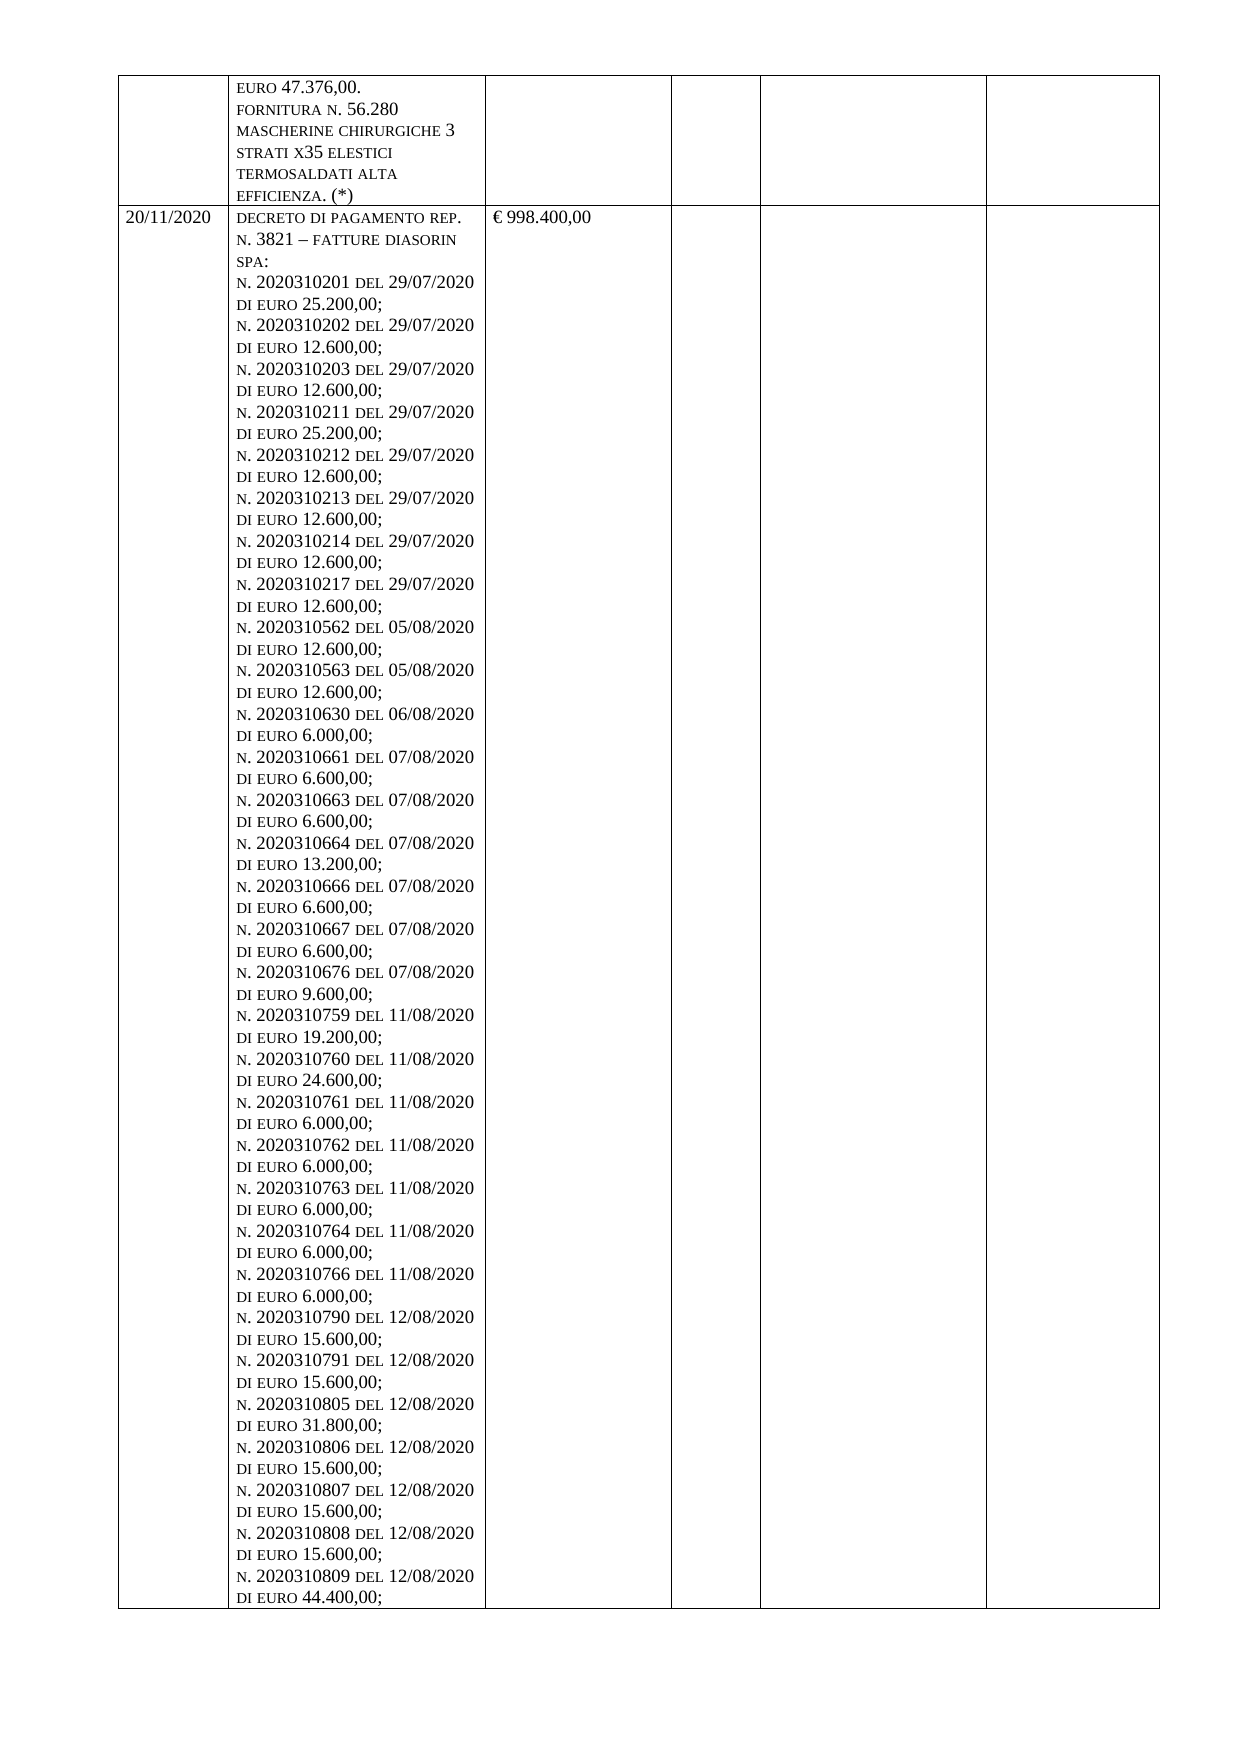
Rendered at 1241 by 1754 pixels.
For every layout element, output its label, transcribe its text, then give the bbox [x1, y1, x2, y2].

table_cell € 998.400,00 [486, 206, 671, 1608]
table_cell [987, 76, 1159, 205]
table_cell [761, 206, 986, 1608]
table_cell decreto di pagamento rep. n. 3821 – fatture diasorin spa: n. 2020310201 del 29/07/2020 di euro 25.200,00; n. 2020310202 del 29/07/2020 di euro 12.600,00; n. 2020310203 del 29/07/2020 di euro 12.600,00; n. 2020310211 del 29/07/2020 di euro 25.200,00; n. 2020310212 del 29/07/2020 di euro 12.600,00; n. 2020310213 del 29/07/2020 di euro 12.600,00; n. 2020310214 del 29/07/2020 di euro 12.600,00; n. 2020310217 del 29/07/2020 di euro 12.600,00; n. 2020310562 del 05/08/2020 di euro 12.600,00; n. 2020310563 del 05/08/2020 di euro 12.600,00; n. 2020310630 del 06/08/2020 di euro 6.000,00; n. 2020310661 del 07/08/2020 di euro 6.600,00; n. 2020310663 del 07/08/2020 di euro 6.600,00; n. 2020310664 del 07/08/2020 di euro 13.200,00; n. 2020310666 del 07/08/2020 di euro 6.600,00; n. 2020310667 del 07/08/2020 di euro 6.600,00; n. 2020310676 del 07/08/2020 di euro 9.600,00; n. 2020310759 del 11/08/2020 di euro 19.200,00; n. 2020310760 del 11/08/2020 di euro 24.600,00; n. 2020310761 del 11/08/2020 di euro 6.000,00; n. 2020310762 del 11/08/2020 di euro 6.000,00; n. 2020310763 del 11/08/2020 di euro 6.000,00; n. 2020310764 del 11/08/2020 di euro 6.000,00; n. 2020310766 del 11/08/2020 di euro 6.000,00; n. 2020310790 del 12/08/2020 di euro 15.600,00; n. 2020310791 del 12/08/2020 di euro 15.600,00; n. 2020310805 del 12/08/2020 di euro 31.800,00; n. 2020310806 del 12/08/2020 di euro 15.600,00; n. 2020310807 del 12/08/2020 di euro 15.600,00; n. 2020310808 del 12/08/2020 di euro 15.600,00; n. 2020310809 del 12/08/2020 di euro 44.400,00; [229, 206, 485, 1608]
table_cell [672, 76, 760, 205]
table_cell [761, 76, 986, 205]
table_cell [672, 206, 760, 1608]
table_cell 20/11/2020 [119, 206, 228, 1608]
table_cell [987, 206, 1159, 1608]
table_cell euro 47.376,00. fornitura n. 56.280 mascherine chirurgiche 3 strati x35 elestici termosaldati alta efficienza. (*) [229, 76, 485, 205]
table_cell [486, 76, 671, 205]
table_cell [119, 76, 228, 205]
